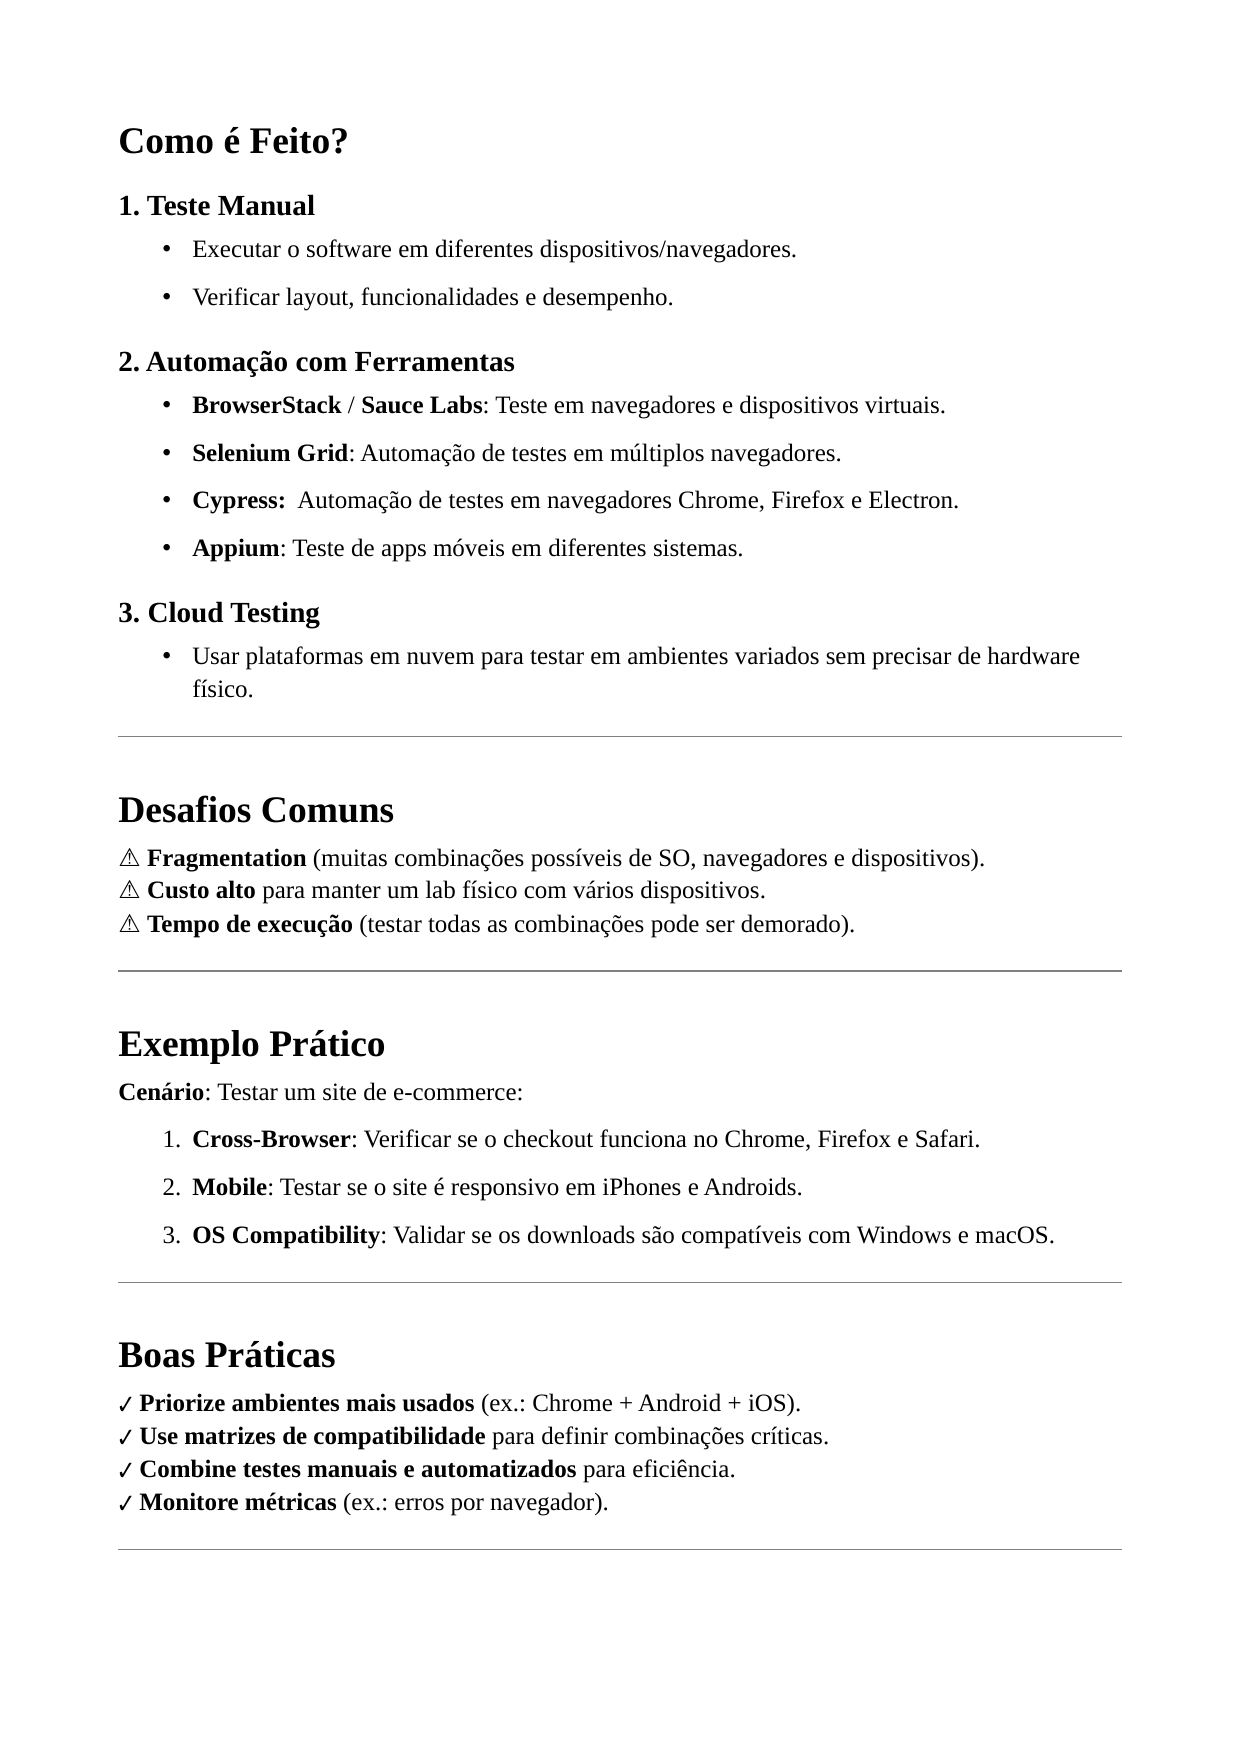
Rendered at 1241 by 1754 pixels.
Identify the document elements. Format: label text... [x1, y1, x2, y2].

subtitle Boas Práticas [118, 1332, 1122, 1376]
subtitle Como é Feito? [118, 118, 1122, 161]
subtitle Desafios Comuns [118, 787, 1122, 830]
subtitle Exemplo Prático [118, 1021, 1122, 1064]
subtitle 3. Cloud Testing [118, 595, 1122, 629]
list Executar o software em diferentes dispositivos/navegadores. [162, 234, 1122, 263]
text Cenário: Testar um site de e-commerce: [118, 1077, 1122, 1106]
list BrowserStack / Sauce Labs: Teste em navegadores e dispositivos virtuais. [162, 390, 1122, 419]
text ✔ Priorize ambientes mais usados (ex.: Chrome + Android + iOS). ✔ Use matrizes de compatibilidade para definir combinações críticas. ✔ Combine testes manuais e automatizados para eficiência. ✔ Monitore métricas (ex.: erros por navegador). [118, 1388, 1122, 1516]
list Selenium Grid: Automação de testes em múltiplos navegadores. [162, 438, 1122, 467]
list Usar plataformas em nuvem para testar em ambientes variados sem precisar de hardware físico. [162, 641, 1122, 703]
subtitle 1. Teste Manual [118, 188, 1122, 222]
subtitle 2. Automação com Ferramentas [118, 344, 1122, 378]
list Appium: Teste de apps móveis em diferentes sistemas. [162, 533, 1122, 562]
list OS Compatibility: Validar se os downloads são compatíveis com Windows e macOS. [162, 1220, 1122, 1248]
list Mobile: Testar se o site é responsivo em iPhones e Androids. [162, 1172, 1122, 1201]
list Cross-Browser: Verificar se o checkout funciona no Chrome, Firefox e Safari. [162, 1124, 1122, 1153]
text ⚠ Fragmentation (muitas combinações possíveis de SO, navegadores e dispositivos). ⚠ Custo alto para manter um lab físico com vários dispositivos. ⚠ Tempo de execução (testar todas as combinações pode ser demorado). [118, 843, 1122, 937]
list Verificar layout, funcionalidades e desempenho. [162, 282, 1122, 311]
list Cypress: Automação de testes em navegadores Chrome, Firefox e Electron. [162, 485, 1122, 514]
